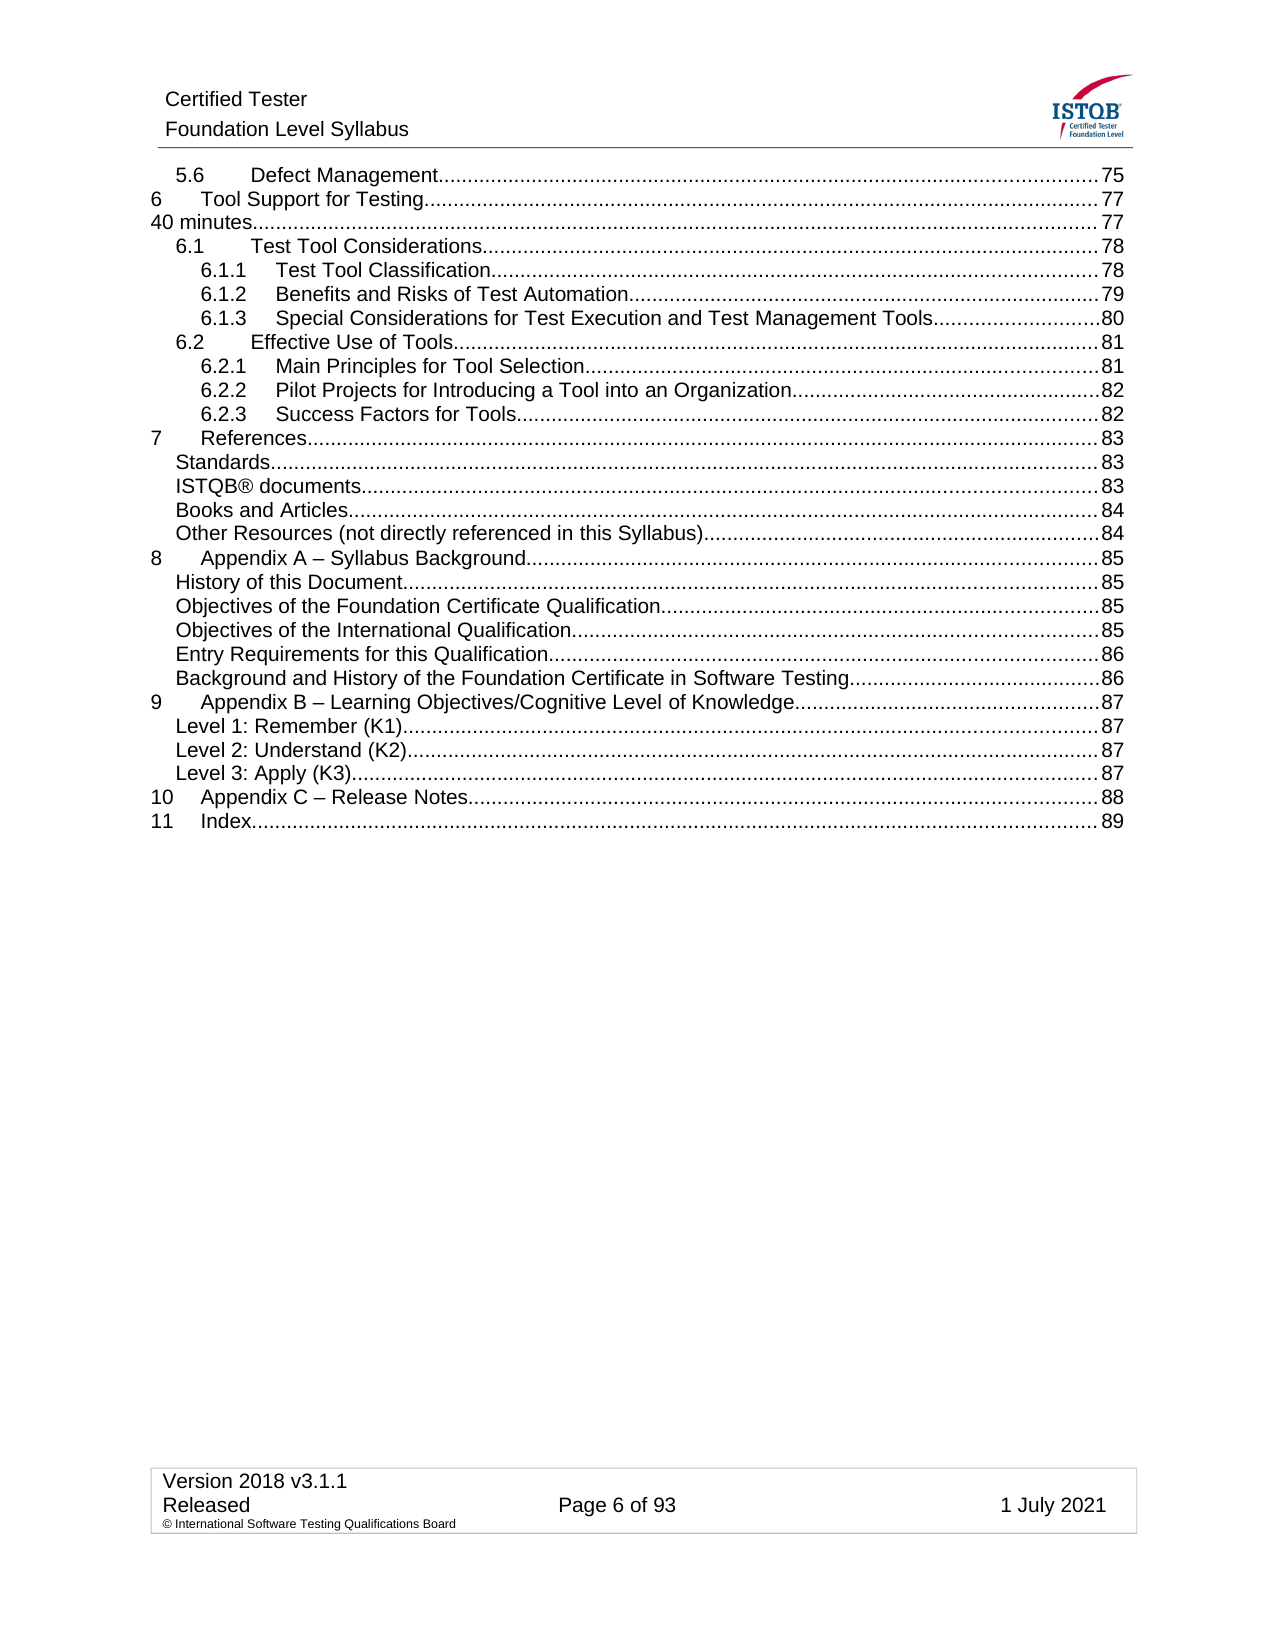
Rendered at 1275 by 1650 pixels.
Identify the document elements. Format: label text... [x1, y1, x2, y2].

list Appendix B – Learning Objectives/Cognitive Level of Knowledge 87 [150, 689, 1150, 713]
text History of this Document 85 [175, 569, 1150, 593]
text Entry Requirements for this Qualification 86 [175, 642, 1150, 666]
text Books and Articles 84 [175, 498, 1150, 522]
text Objectives of the Foundation Certificate Qualification 85 [175, 594, 1150, 618]
text Level 1: Remember (K1) 87 [175, 714, 1150, 738]
list Test Tool Considerations 78 [175, 234, 1150, 258]
list Tool Support for Testing 77 [150, 186, 1150, 210]
list Success Factors for Tools 82 [200, 402, 1150, 426]
list Effective Use of Tools 81 [175, 330, 1150, 354]
list Appendix C – Release Notes 88 [150, 785, 1150, 809]
list Benefits and Risks of Test Automation 79 [200, 282, 1150, 306]
list Test Tool Classification 78 [200, 258, 1150, 282]
list Defect Management 75 [175, 162, 1150, 186]
text Background and History of the Foundation Certificate in Software Testing 86 [175, 666, 1150, 689]
list Pilot Projects for Introducing a Tool into an Organization 82 [200, 378, 1150, 402]
text Level 3: Apply (K3) 87 [175, 762, 1150, 785]
list References 83 [150, 426, 1150, 450]
list Index 89 [150, 809, 1150, 833]
text Other Resources (not directly referenced in this Syllabus) 84 [175, 522, 1150, 546]
list Special Considerations for Test Execution and Test Management Tools 80 [200, 306, 1150, 330]
picture [1036, 58, 1148, 161]
text ISTQB® documents 83 [175, 474, 1150, 498]
text Level 2: Understand (K2) 87 [175, 738, 1150, 762]
text Standards 83 [175, 450, 1150, 474]
text 40 minutes 77 [150, 211, 1150, 234]
list Appendix A – Syllabus Background 85 [150, 546, 1150, 569]
text Objectives of the International Qualification 85 [175, 618, 1150, 642]
list Main Principles for Tool Selection 81 [200, 354, 1150, 378]
